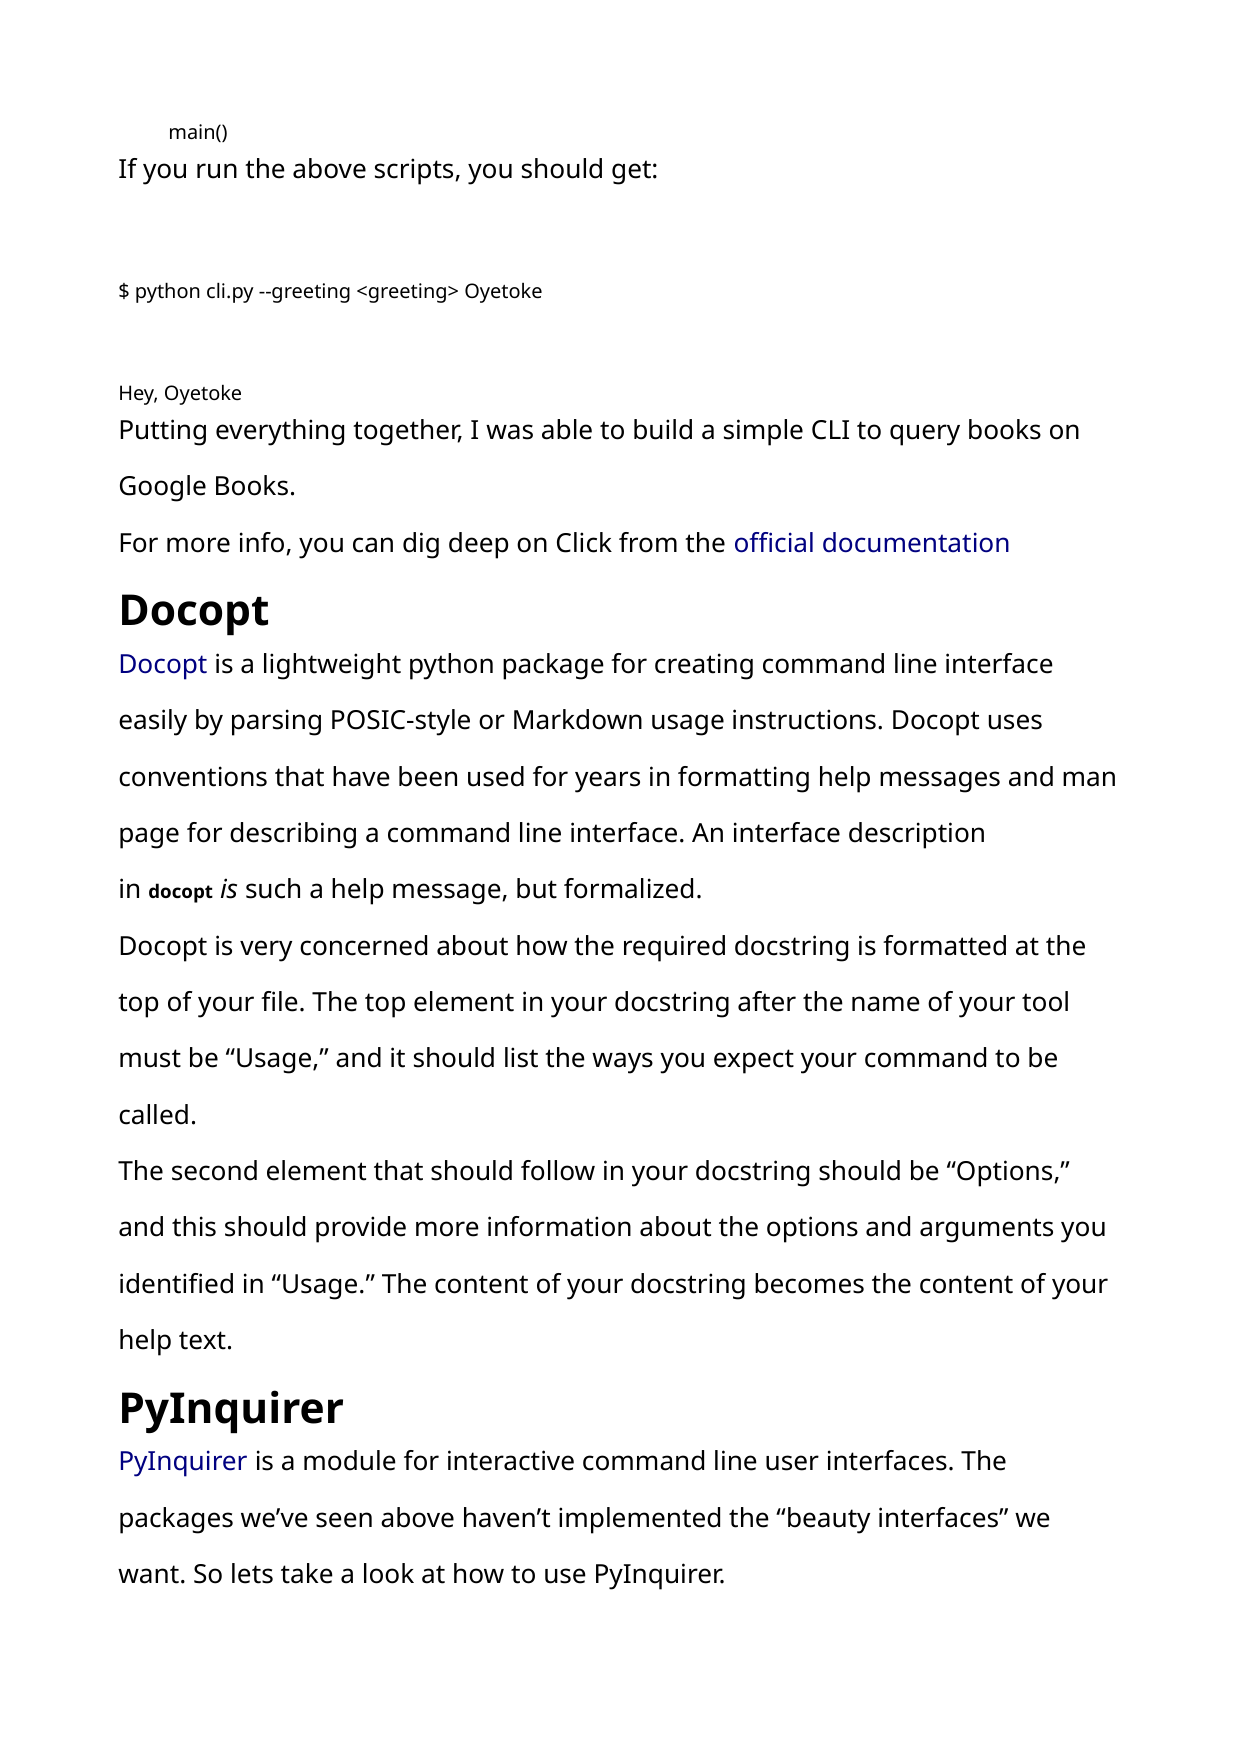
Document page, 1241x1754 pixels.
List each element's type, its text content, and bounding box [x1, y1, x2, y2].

text Docopt is very concerned about how the required docstring is formatted at the top of your file. The top element in your docstring after the name of your tool must be “Usage,” and it should list the ways you expect your command to be called. [118, 927, 1122, 1132]
subtitle Docopt [118, 580, 1122, 638]
text For more info, you can dig deep on Click from the official documentation [118, 524, 1122, 560]
text If you run the above scripts, you should get: [118, 151, 1122, 186]
text PyInquirer is a module for interactive command line user interfaces. The packages we’ve seen above haven’t implemented the “beauty interfaces” we want. So lets take a look at how to use PyInquirer. [118, 1443, 1122, 1591]
text Docopt is a lightweight python package for creating command line interface easily by parsing POSIC-style or Markdown usage instructions. Docopt uses conventions that have been used for years in formatting help messages and man page for describing a command line interface. An interface description in docopt is such a help message, but formalized. [118, 645, 1122, 906]
text The second element that should follow in your docstring should be “Options,” and this should provide more information about the options and arguments you identified in “Usage.” The content of your docstring becomes the content of your help text. [118, 1152, 1122, 1357]
text Putting everything together, I was able to build a simple CLI to query books on Google Books. [118, 411, 1122, 503]
text main() [118, 118, 1122, 146]
text Hey, Oyetoke [118, 379, 1122, 406]
text $ python cli.py --greeting <greeting> Oyetoke [118, 277, 1122, 304]
subtitle PyInquirer [118, 1378, 1122, 1436]
